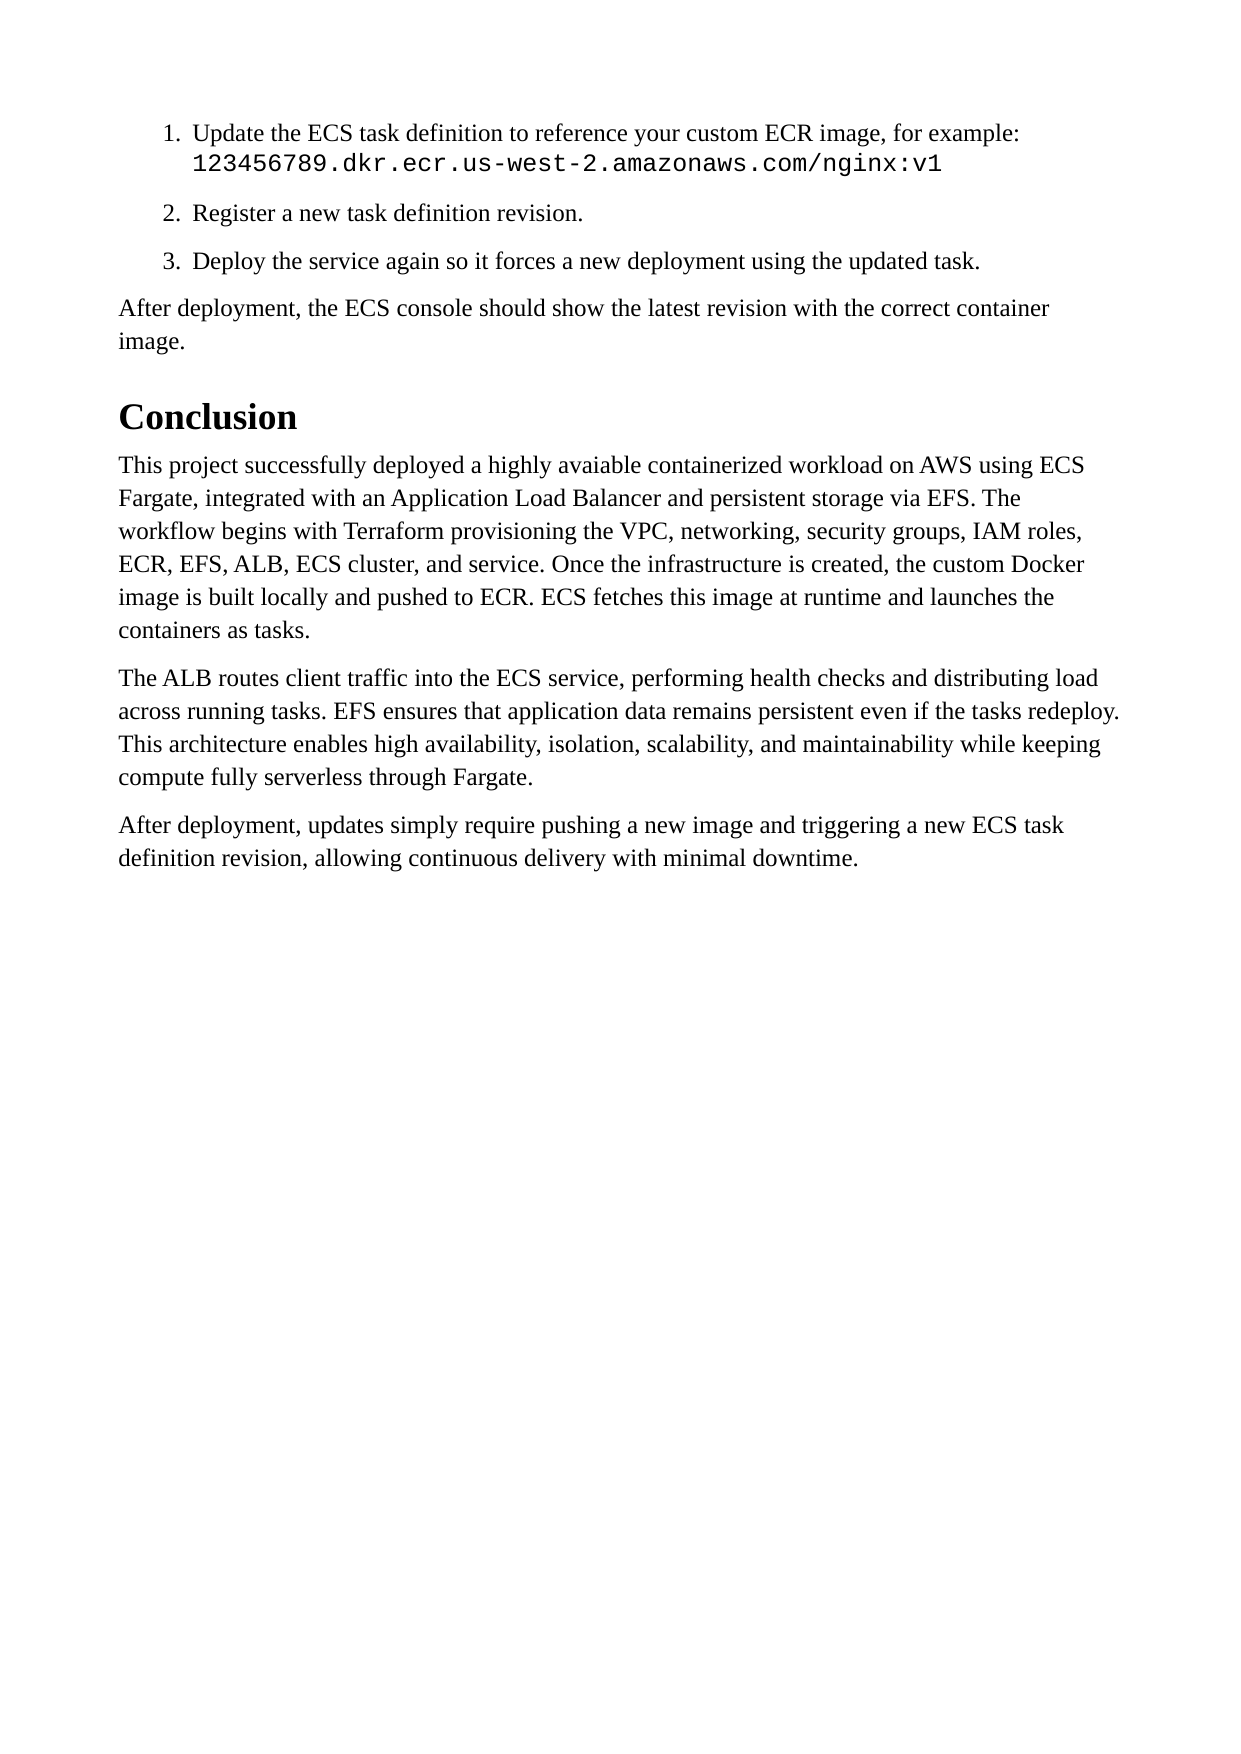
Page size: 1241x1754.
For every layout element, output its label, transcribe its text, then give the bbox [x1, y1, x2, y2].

text After deployment, updates simply require pushing a new image and triggering a new ECS task definition revision, allowing continuous delivery with minimal downtime. [118, 810, 1122, 872]
subtitle Conclusion [118, 395, 1122, 438]
list Deploy the service again so it forces a new deployment using the updated task. [162, 246, 1122, 274]
list Update the ECS task definition to reference your custom ECR image, for example: 123456789.dkr.ecr.us-west-2.amazonaws.com/nginx:v1 [162, 118, 1122, 179]
text The ALB routes client traffic into the ECS service, performing health checks and distributing load across running tasks. EFS ensures that application data remains persistent even if the tasks redeploy. This architecture enables high availability, isolation, scalability, and maintainability while keeping compute fully serverless through Fargate. [118, 663, 1122, 791]
text This project successfully deployed a highly avaiable containerized workload on AWS using ECS Fargate, integrated with an Application Load Balancer and persistent storage via EFS. The workflow begins with Terraform provisioning the VPC, networking, security groups, IAM roles, ECR, EFS, ALB, ECS cluster, and service. Once the infrastructure is created, the custom Docker image is built locally and pushed to ECR. ECS fetches this image at runtime and launches the containers as tasks. [118, 450, 1122, 644]
list Register a new task definition revision. [162, 198, 1122, 227]
text After deployment, the ECS console should show the latest revision with the correct container image. [118, 293, 1122, 355]
